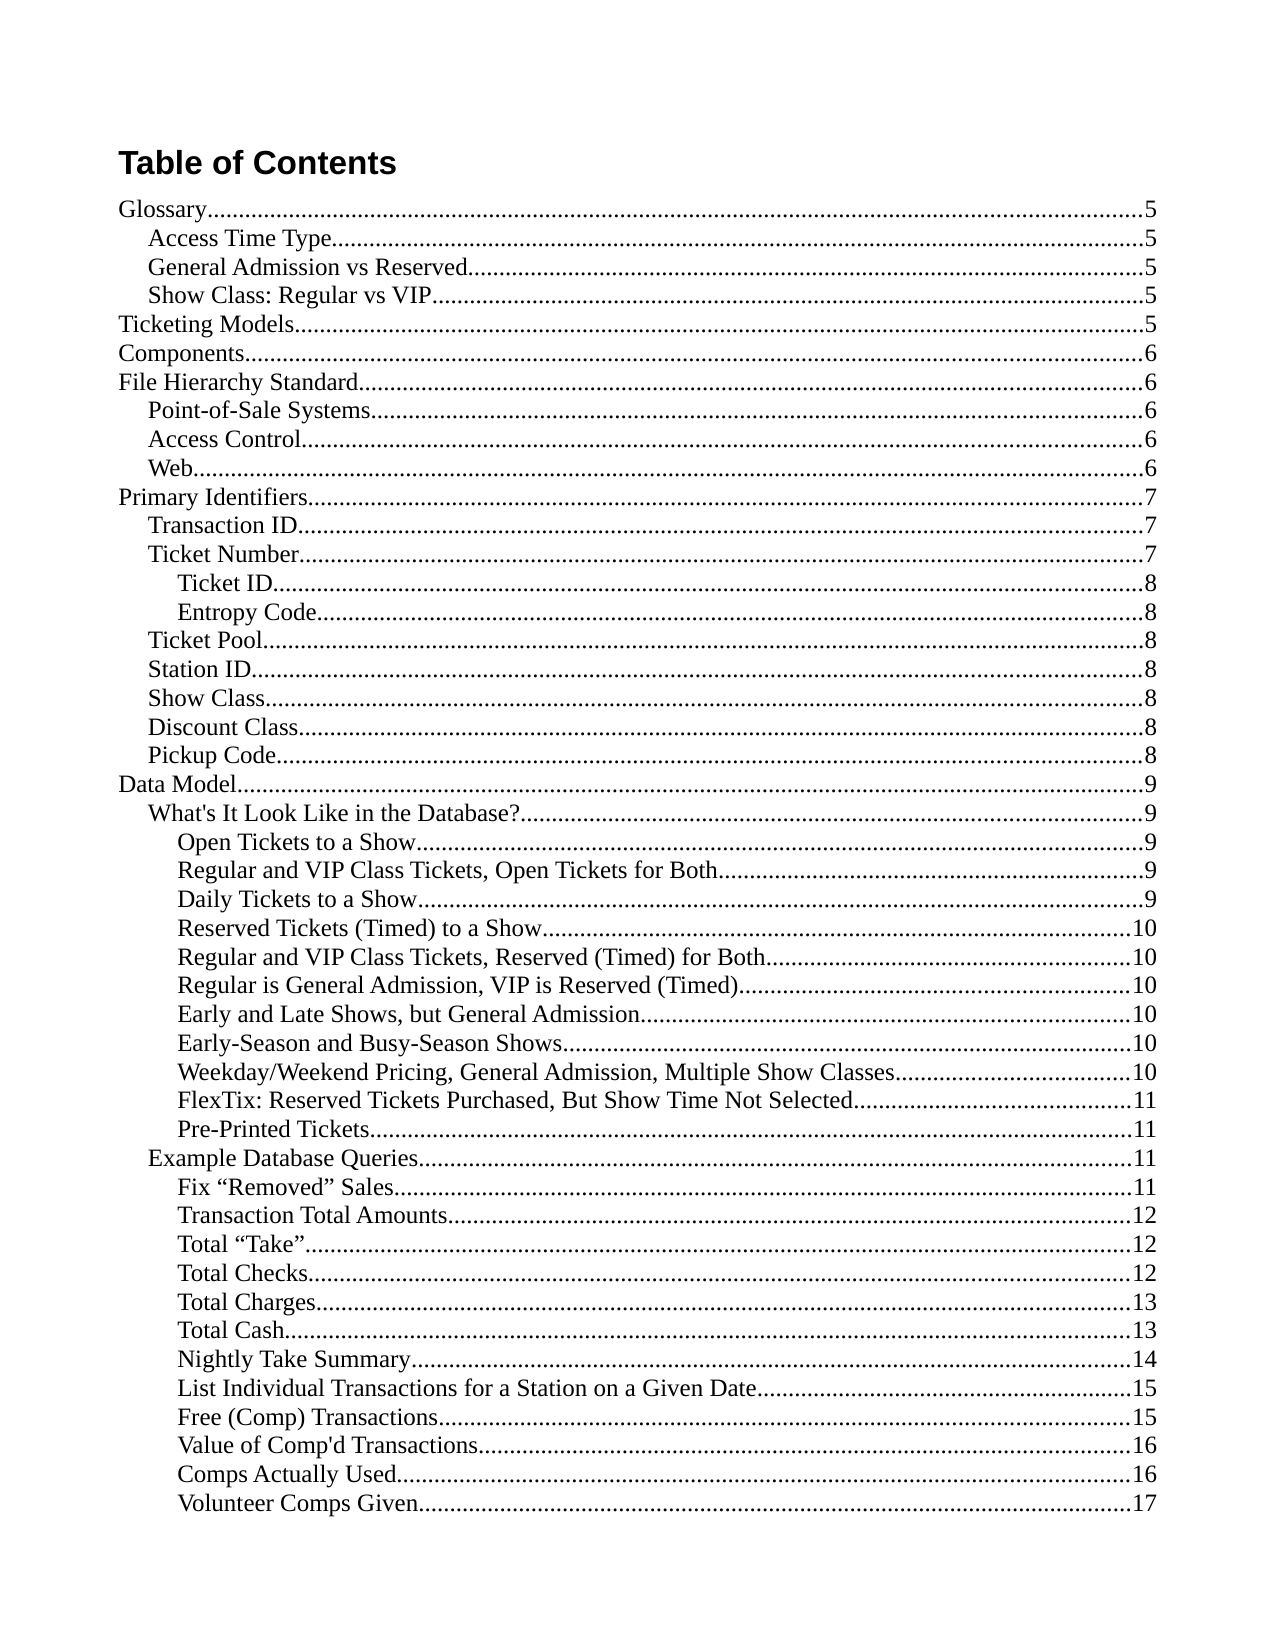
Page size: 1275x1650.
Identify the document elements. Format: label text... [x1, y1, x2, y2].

text Transaction Total Amounts 12 [177, 1200, 1157, 1229]
text Pickup Code 8 [148, 740, 1157, 769]
text Data Model 9 [118, 769, 1157, 798]
text Entropy Code 8 [177, 597, 1157, 625]
text Components 6 [118, 338, 1157, 367]
text Volunteer Comps Given 17 [177, 1488, 1157, 1517]
text Regular is General Admission, VIP is Reserved (Timed) 10 [177, 970, 1157, 999]
text Daily Tickets to a Show 9 [177, 884, 1157, 913]
text Regular and VIP Class Tickets, Reserved (Timed) for Both 10 [177, 942, 1157, 970]
text File Hierarchy Standard 6 [118, 367, 1157, 395]
text Discount Class 8 [148, 712, 1157, 740]
text Access Time Type 5 [148, 223, 1157, 252]
text General Admission vs Reserved 5 [148, 252, 1157, 280]
text Fix “Removed” Sales 11 [177, 1172, 1157, 1200]
text Ticket ID 8 [177, 568, 1157, 597]
text Example Database Queries 11 [148, 1143, 1157, 1172]
text Early and Late Shows, but General Admission 10 [177, 999, 1157, 1028]
text Station ID 8 [148, 654, 1157, 683]
text Regular and VIP Class Tickets, Open Tickets for Both 9 [177, 855, 1157, 884]
text Show Class 8 [148, 683, 1157, 712]
text Early-Season and Busy-Season Shows 10 [177, 1028, 1157, 1057]
text Open Tickets to a Show 9 [177, 827, 1157, 855]
text Web 6 [148, 453, 1157, 482]
text Pre-Printed Tickets 11 [177, 1114, 1157, 1143]
text Value of Comp'd Transactions 16 [177, 1430, 1157, 1459]
text Primary Identifiers 7 [118, 482, 1157, 510]
text Show Class: Regular vs VIP 5 [148, 280, 1157, 309]
text Reserved Tickets (Timed) to a Show 10 [177, 913, 1157, 942]
text Glossary 5 [118, 194, 1157, 223]
text List Individual Transactions for a Station on a Given Date 15 [177, 1373, 1157, 1402]
text Total Cash 13 [177, 1315, 1157, 1344]
text Ticket Pool 8 [148, 625, 1157, 654]
text Comps Actually Used 16 [177, 1459, 1157, 1488]
subtitle Table of Contents [118, 143, 1157, 182]
text What's It Look Like in the Database? 9 [148, 798, 1157, 827]
text Total Charges 13 [177, 1287, 1157, 1315]
text Transaction ID 7 [148, 510, 1157, 539]
text Weekday/Weekend Pricing, General Admission, Multiple Show Classes 10 [177, 1057, 1157, 1085]
text Point-of-Sale Systems 6 [148, 395, 1157, 424]
text Free (Comp) Transactions 15 [177, 1402, 1157, 1430]
text Ticketing Models 5 [118, 309, 1157, 338]
text Total “Take” 12 [177, 1229, 1157, 1258]
text FlexTix: Reserved Tickets Purchased, But Show Time Not Selected 11 [177, 1085, 1157, 1114]
text Ticket Number 7 [148, 539, 1157, 568]
text Access Control 6 [148, 424, 1157, 453]
text Nightly Take Summary 14 [177, 1344, 1157, 1373]
text Total Checks 12 [177, 1258, 1157, 1287]
